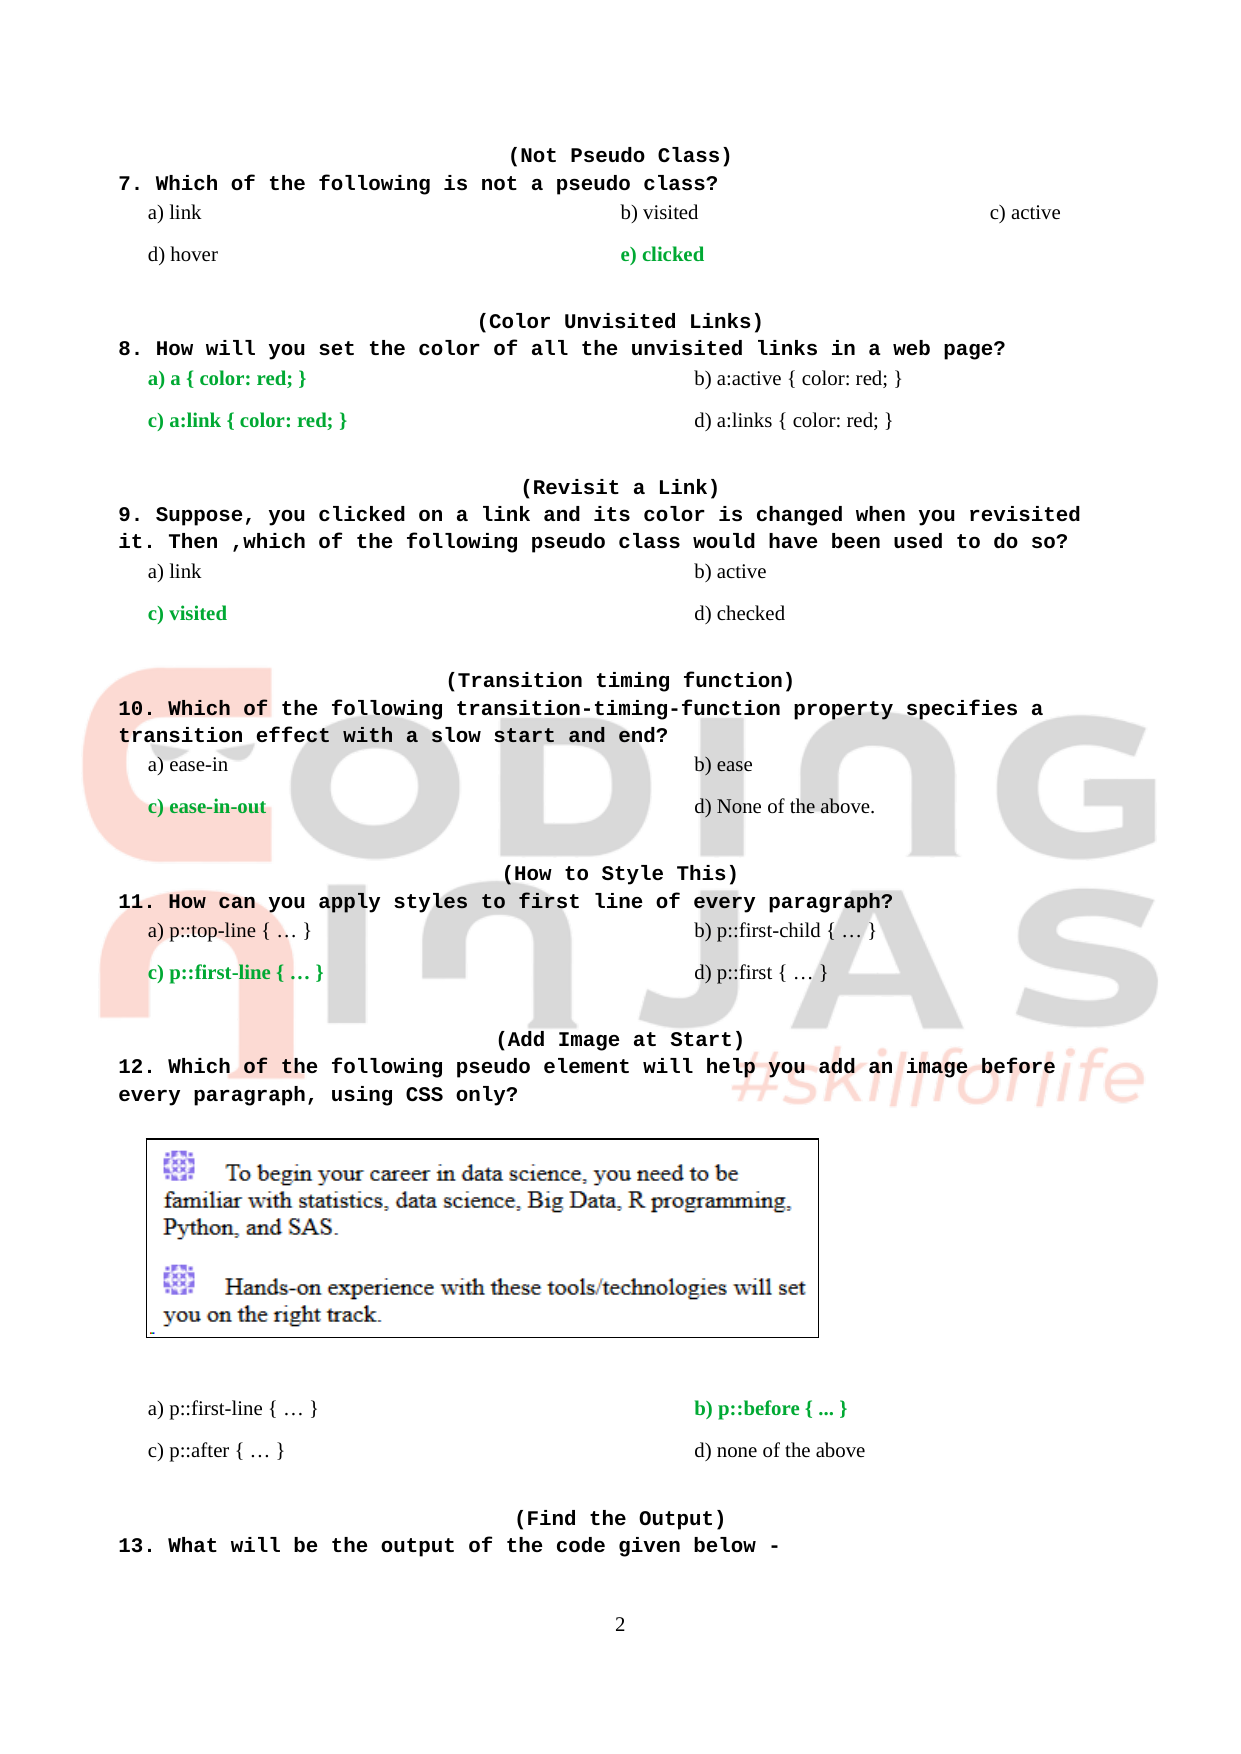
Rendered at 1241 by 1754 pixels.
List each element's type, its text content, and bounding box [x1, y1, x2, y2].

text 13. What will be the output of the code given below - [118, 1535, 1122, 1558]
text 8. How will you set the color of all the unvisited links in a web page? [118, 338, 1122, 362]
text c) p::after { … } d) none of the above [148, 1438, 1122, 1462]
text 11. How can you apply styles to first line of every paragraph? [118, 891, 1122, 914]
text (Add Image at Start) [118, 1029, 1122, 1053]
text (How to Style This) [118, 863, 1122, 887]
text (Find the Output) [118, 1508, 1122, 1531]
text (Not Pseudo Class) [118, 145, 1122, 169]
picture [150, 1142, 815, 1334]
text 9. Suppose, you clicked on a link and its color is changed when you revisited it. Then ,which of the following pseudo class would have been used to do so? [118, 504, 1122, 555]
text d) hover e) clicked [148, 242, 1122, 266]
text 12. Which of the following pseudo element will help you add an image before every paragraph, using CSS only? [118, 1057, 1122, 1107]
text c) visited d) checked [148, 601, 1122, 625]
text (Transition timing function) [118, 670, 1122, 694]
text a) link b) active [148, 559, 1122, 583]
text a) link b) visited c) active [148, 200, 1122, 224]
text (Revisit a Link) [118, 477, 1122, 501]
text c) p::first-line { … } d) p::first { … } [148, 960, 1122, 984]
text a) p::top-line { … } b) p::first-child { … } [148, 918, 1122, 942]
text c) a:link { color: red; } d) a:links { color: red; } [148, 408, 1122, 432]
text 7. Which of the following is not a pseudo class? [118, 172, 1122, 196]
text 10. Which of the following transition-timing-function property specifies a transition effect with a slow start and end? [118, 697, 1122, 748]
text (Color Unvisited Links) [118, 311, 1122, 335]
text c) ease-in-out d) None of the above. [148, 794, 1122, 818]
text a) a { color: red; } b) a:active { color: red; } [148, 366, 1122, 390]
text a) ease-in b) ease [148, 752, 1122, 776]
text a) p::first-line { … } b) p::before { ... } [148, 1396, 1122, 1420]
